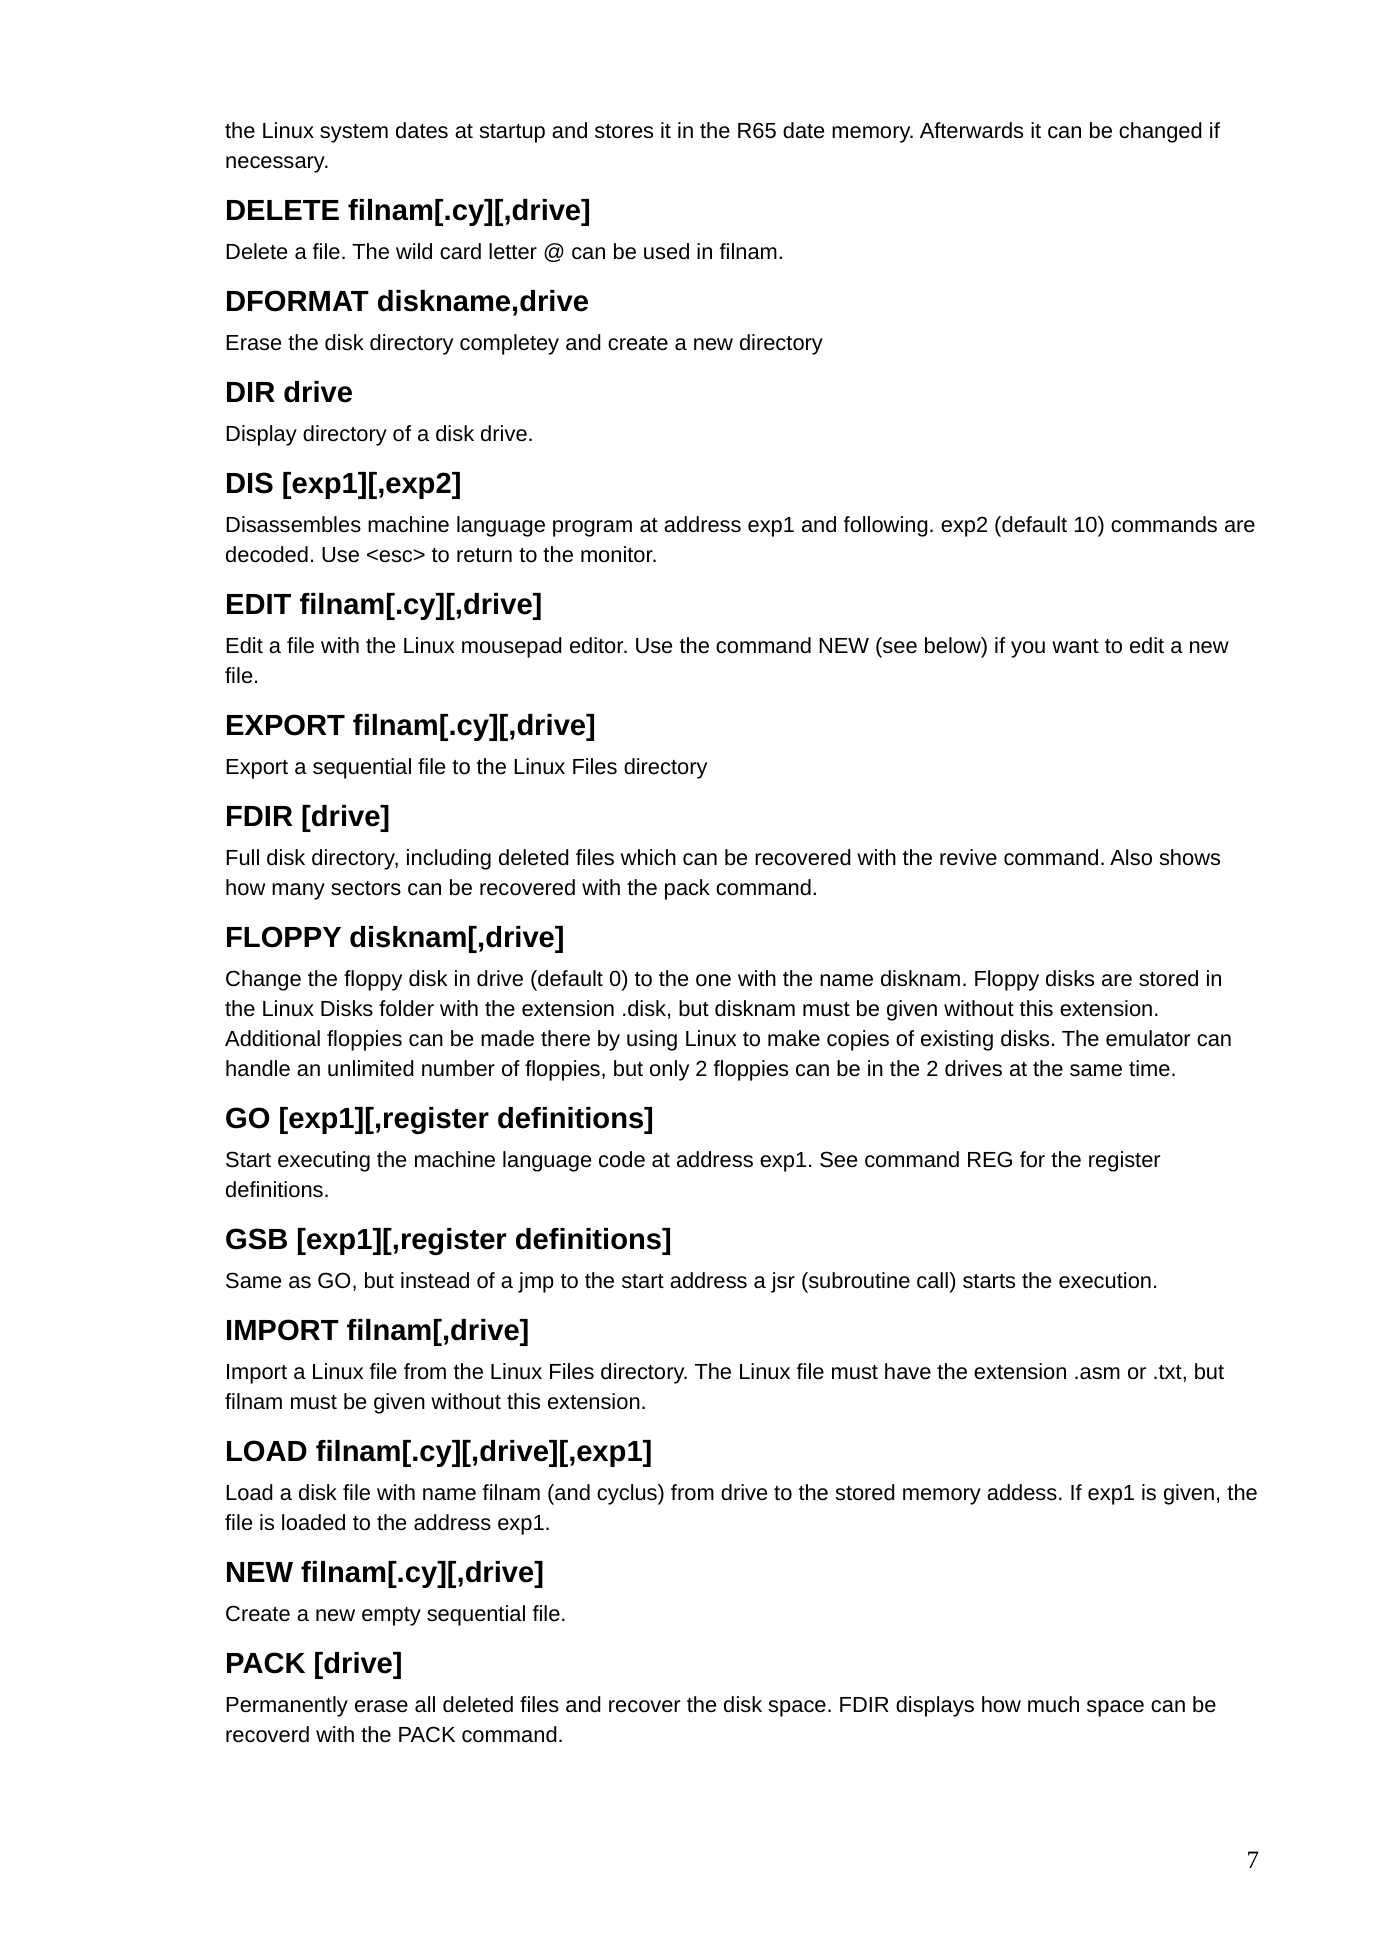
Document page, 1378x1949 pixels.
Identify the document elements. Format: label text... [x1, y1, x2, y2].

text Disassembles machine language program at address exp1 and following. exp2 (default 10) commands are decoded. Use <esc> to return to the monitor. [225, 512, 1259, 567]
text Display directory of a disk drive. [225, 421, 1259, 446]
text Change the floppy disk in drive (default 0) to the one with the name disknam. Floppy disks are stored in the Linux Disks folder with the extension .disk, but disknam must be given without this extension. Additional floppies can be made there by using Linux to make copies of existing disks. The emulator can handle an unlimited number of floppies, but only 2 floppies can be in the 2 drives at the same time. [225, 966, 1259, 1081]
subtitle DIR drive [225, 375, 1259, 408]
text Delete a file. The wild card letter @ can be used in filnam. [225, 239, 1259, 264]
subtitle EXPORT filnam[.cy][,drive] [225, 708, 1259, 741]
text Load a disk file with name filnam (and cyclus) from drive to the stored memory addess. If exp1 is given, the file is loaded to the address exp1. [225, 1480, 1259, 1535]
text Permanently erase all deleted files and recover the disk space. FDIR displays how much space can be recoverd with the PACK command. [225, 1692, 1259, 1747]
subtitle DIS [exp1][,exp2] [225, 466, 1259, 499]
subtitle EDIT filnam[.cy][,drive] [225, 587, 1259, 620]
subtitle FDIR [drive] [225, 798, 1259, 832]
subtitle LOAD filnam[.cy][,drive][,exp1] [225, 1434, 1259, 1467]
subtitle PACK [drive] [225, 1646, 1259, 1679]
text Erase the disk directory completey and create a new directory [225, 330, 1259, 355]
subtitle GO [exp1][,register definitions] [225, 1101, 1259, 1134]
subtitle NEW filnam[.cy][,drive] [225, 1555, 1259, 1588]
text Start executing the machine language code at address exp1. See command REG for the register definitions. [225, 1147, 1259, 1202]
text Same as GO, but instead of a jmp to the start address a jsr (subroutine call) starts the execution. [225, 1268, 1259, 1293]
text the Linux system dates at startup and stores it in the R65 date memory. Afterwards it can be changed if necessary. [225, 118, 1259, 173]
text Import a Linux file from the Linux Files directory. The Linux file must have the extension .asm or .txt, but filnam must be given without this extension. [225, 1359, 1259, 1414]
text Edit a file with the Linux mousepad editor. Use the command NEW (see below) if you want to edit a new file. [225, 633, 1259, 688]
subtitle DELETE filnam[.cy][,drive] [225, 193, 1259, 227]
text Export a sequential file to the Linux Files directory [225, 754, 1259, 779]
text Create a new empty sequential file. [225, 1601, 1259, 1626]
subtitle FLOPPY disknam[,drive] [225, 919, 1259, 953]
subtitle IMPORT filnam[,drive] [225, 1313, 1259, 1346]
subtitle GSB [exp1][,register definitions] [225, 1222, 1259, 1256]
text Full disk directory, including deleted files which can be recovered with the revive command. Also shows how many sectors can be recovered with the pack command. [225, 844, 1259, 900]
subtitle DFORMAT diskname,drive [225, 284, 1259, 317]
